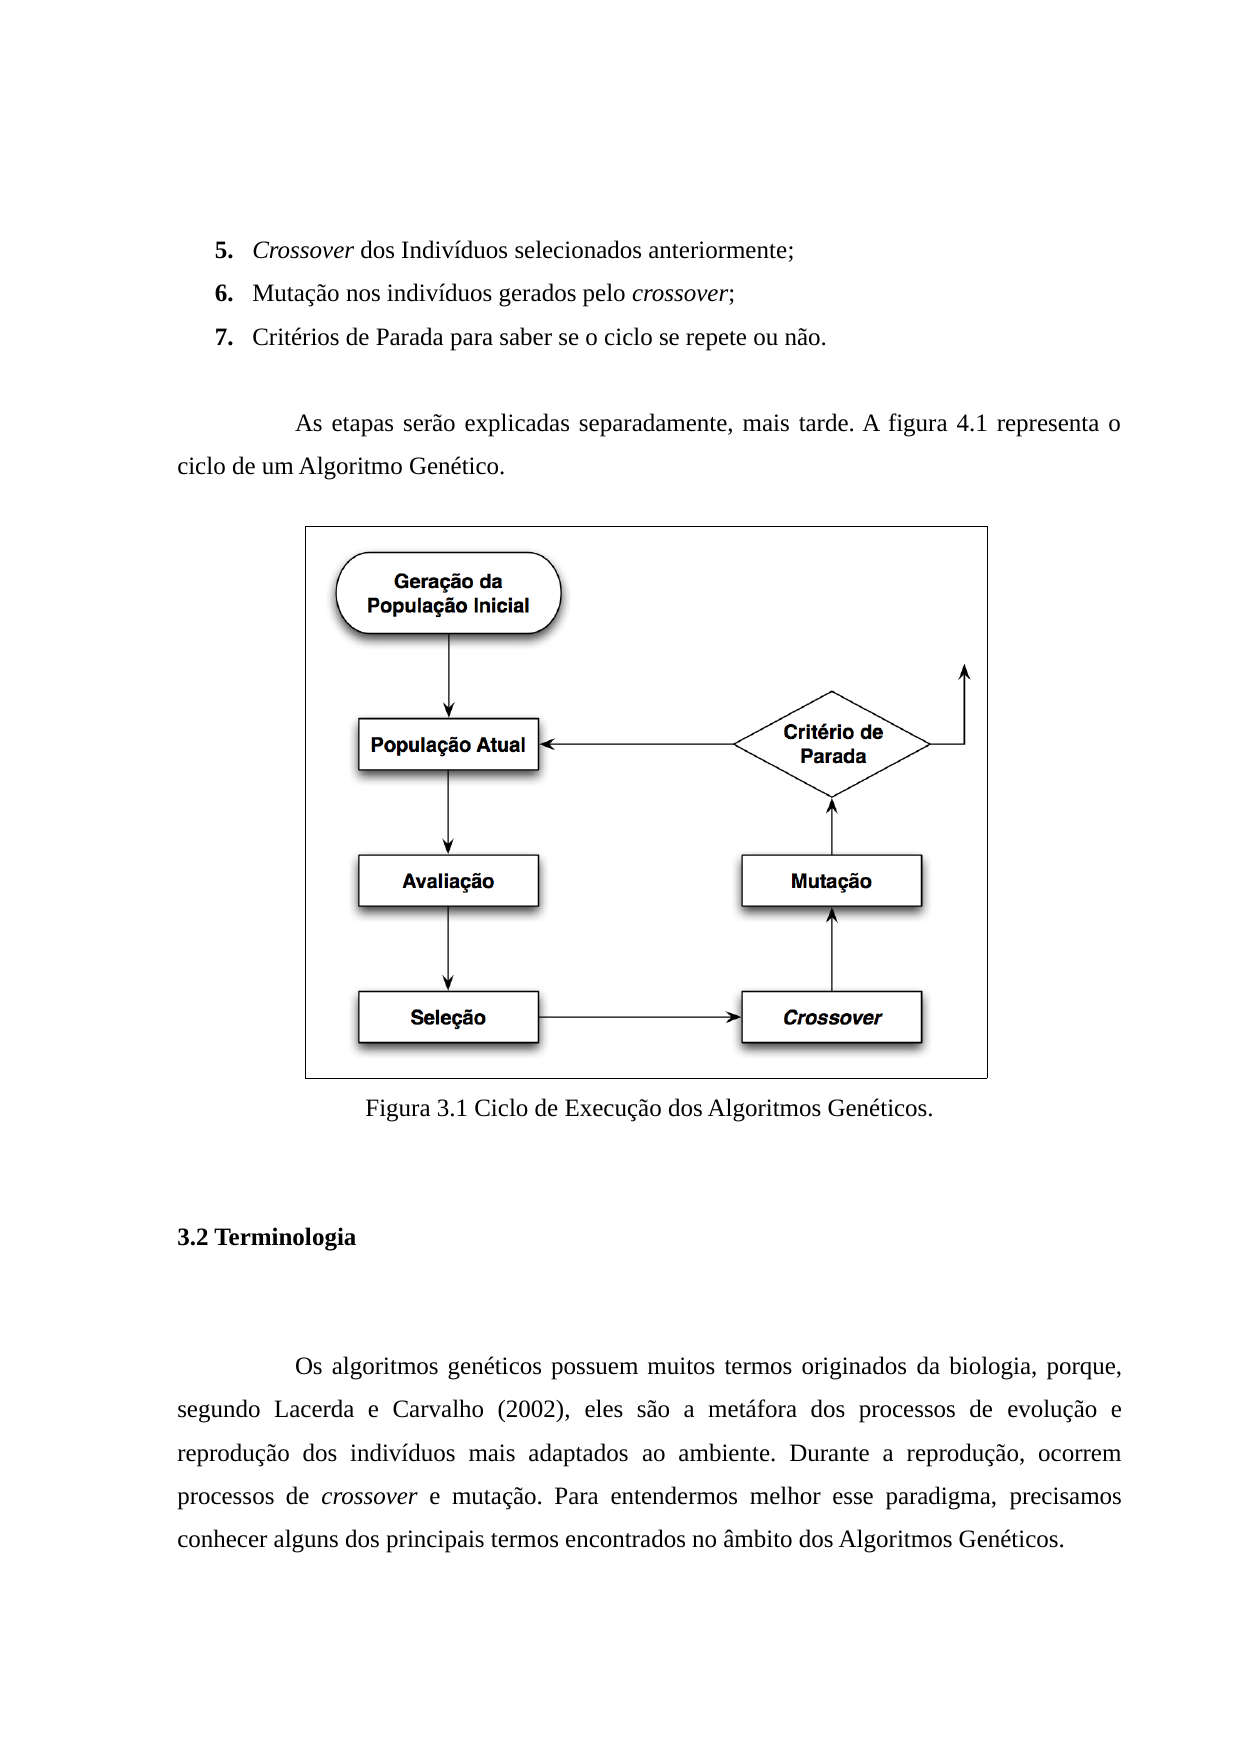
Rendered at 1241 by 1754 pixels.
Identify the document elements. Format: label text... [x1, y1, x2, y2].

picture [307, 529, 985, 1076]
text 3.2 Terminologia [177, 1222, 1122, 1251]
text Figura 3.1 Ciclo de Execução dos Algoritmos Genéticos. [177, 537, 1122, 1121]
text Os algoritmos genéticos possuem muitos termos originados da biologia, porque, segundo Lacerda e Carvalho (2002), eles são a metáfora dos processos de evolução e reprodução dos indivíduos mais adaptados ao ambiente. Durante a reprodução, ocorrem processos de crossover e mutação. Para entendermos melhor esse paradigma, precisamos conhecer alguns dos principais termos encontrados no âmbito dos Algoritmos Genéticos. [177, 1351, 1122, 1553]
list Crossover dos Indivíduos selecionados anteriormente; [214, 235, 1122, 264]
list Mutação nos indivíduos gerados pelo crossover; [214, 278, 1122, 307]
text As etapas serão explicadas separadamente, mais tarde. A figura 4.1 representa o ciclo de um Algoritmo Genético. [177, 408, 1122, 480]
list Critérios de Parada para saber se o ciclo se repete ou não. [214, 322, 1122, 350]
